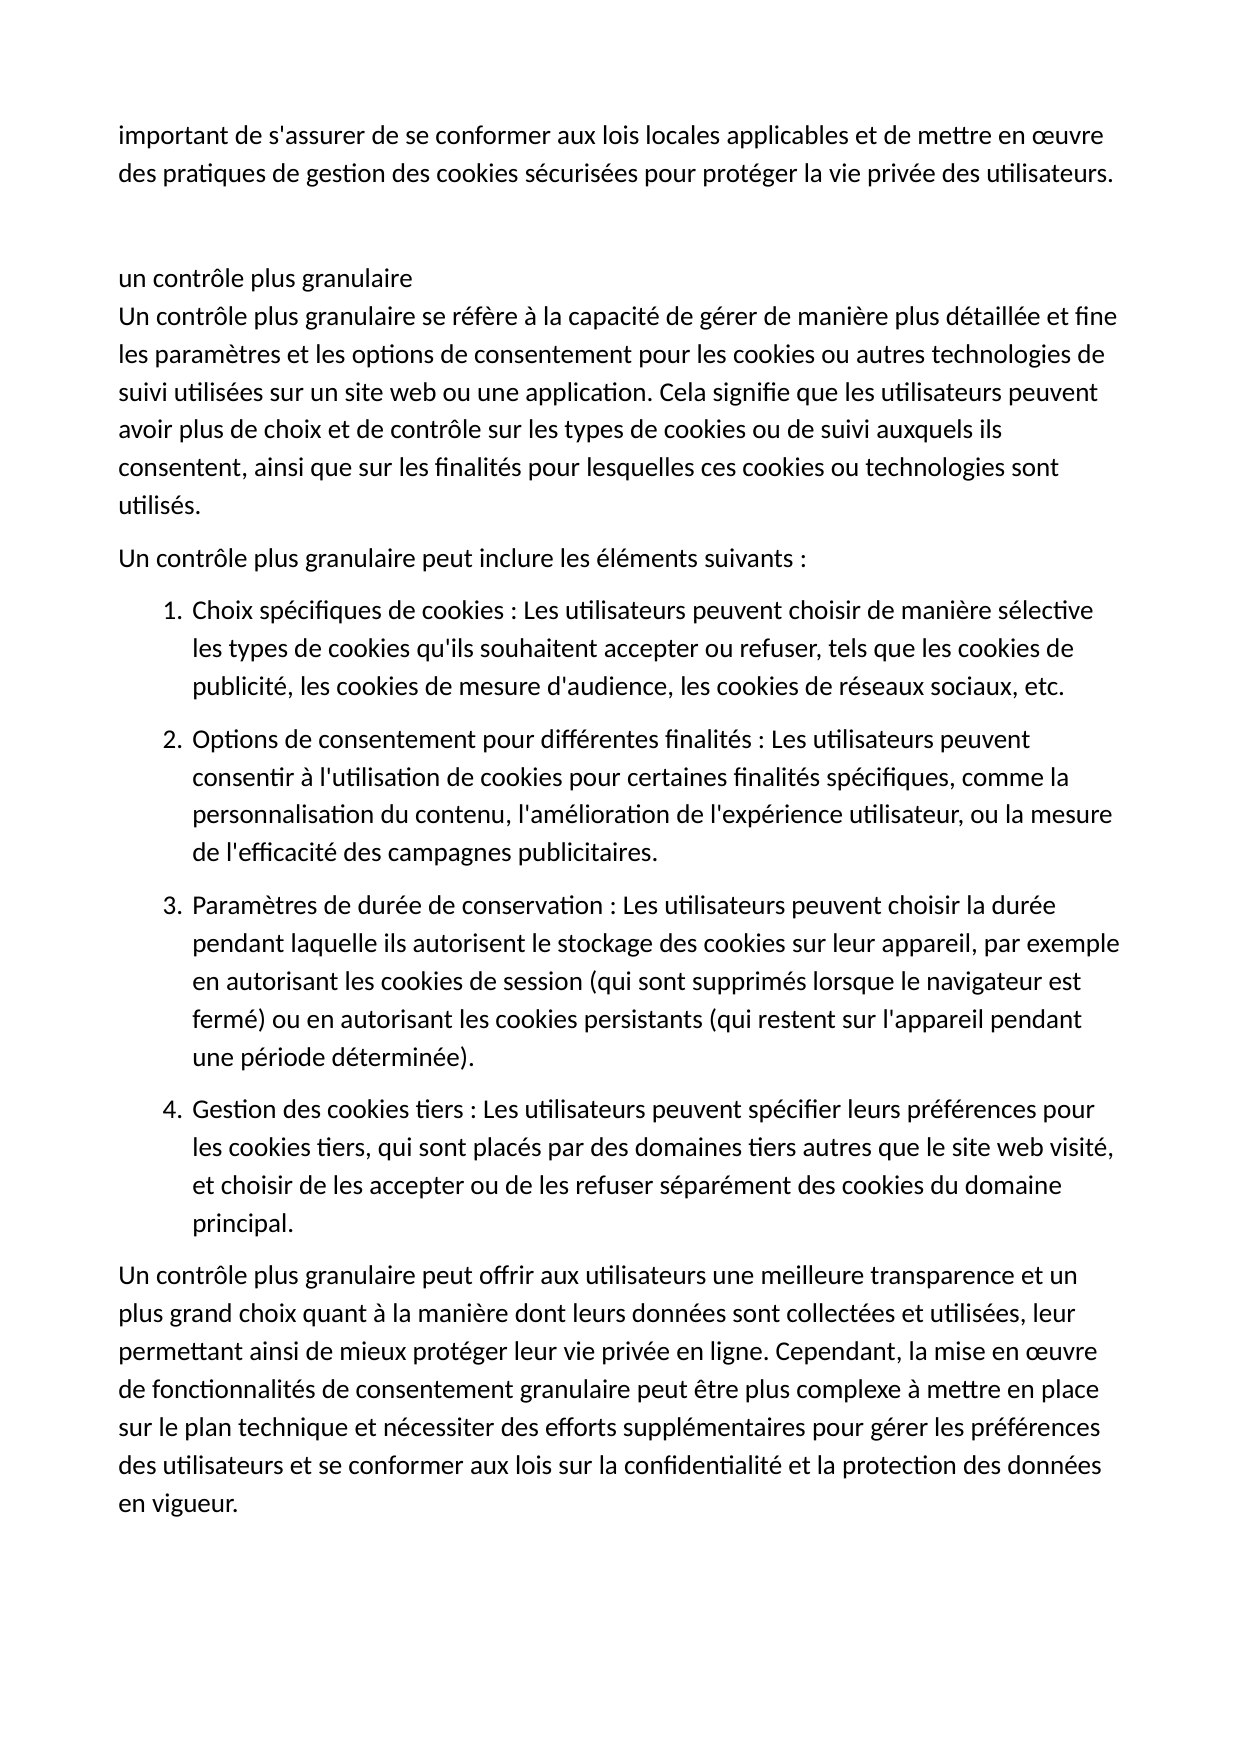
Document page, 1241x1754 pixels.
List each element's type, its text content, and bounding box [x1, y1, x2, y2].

list Gestion des cookies tiers : Les utilisateurs peuvent spécifier leurs préférences pour les cookies tiers, qui sont placés par des domaines tiers autres que le site web visité, et choisir de les accepter ou de les refuser séparément des cookies du domaine principal. [162, 1092, 1122, 1239]
text Un contrôle plus granulaire se réfère à la capacité de gérer de manière plus détaillée et fine les paramètres et les options de consentement pour les cookies ou autres technologies de suivi utilisées sur un site web ou une application. Cela signifie que les utilisateurs peuvent avoir plus de choix et de contrôle sur les types de cookies ou de suivi auxquels ils consentent, ainsi que sur les finalités pour lesquelles ces cookies ou technologies sont utilisés. [118, 299, 1122, 522]
text Un contrôle plus granulaire peut inclure les éléments suivants : [118, 541, 1122, 574]
list Paramètres de durée de conservation : Les utilisateurs peuvent choisir la durée pendant laquelle ils autorisent le stockage des cookies sur leur appareil, par exemple en autorisant les cookies de session (qui sont supprimés lorsque le navigateur est fermé) ou en autorisant les cookies persistants (qui restent sur l'appareil pendant une période déterminée). [162, 888, 1122, 1073]
list Options de consentement pour différentes finalités : Les utilisateurs peuvent consentir à l'utilisation de cookies pour certaines finalités spécifiques, comme la personnalisation du contenu, l'amélioration de l'expérience utilisateur, ou la mesure de l'efficacité des campagnes publicitaires. [162, 722, 1122, 869]
list Choix spécifiques de cookies : Les utilisateurs peuvent choisir de manière sélective les types de cookies qu'ils souhaitent accepter ou refuser, tels que les cookies de publicité, les cookies de mesure d'audience, les cookies de réseaux sociaux, etc. [162, 593, 1122, 702]
text un contrôle plus granulaire [118, 261, 1122, 294]
text Un contrôle plus granulaire peut offrir aux utilisateurs une meilleure transparence et un plus grand choix quant à la manière dont leurs données sont collectées et utilisées, leur permettant ainsi de mieux protéger leur vie privée en ligne. Cependant, la mise en œuvre de fonctionnalités de consentement granulaire peut être plus complexe à mettre en place sur le plan technique et nécessiter des efforts supplémentaires pour gérer les préférences des utilisateurs et se conformer aux lois sur la confidentialité et la protection des données en vigueur. [118, 1258, 1122, 1519]
text important de s'assurer de se conformer aux lois locales applicables et de mettre en œuvre des pratiques de gestion des cookies sécurisées pour protéger la vie privée des utilisateurs. [118, 118, 1122, 189]
